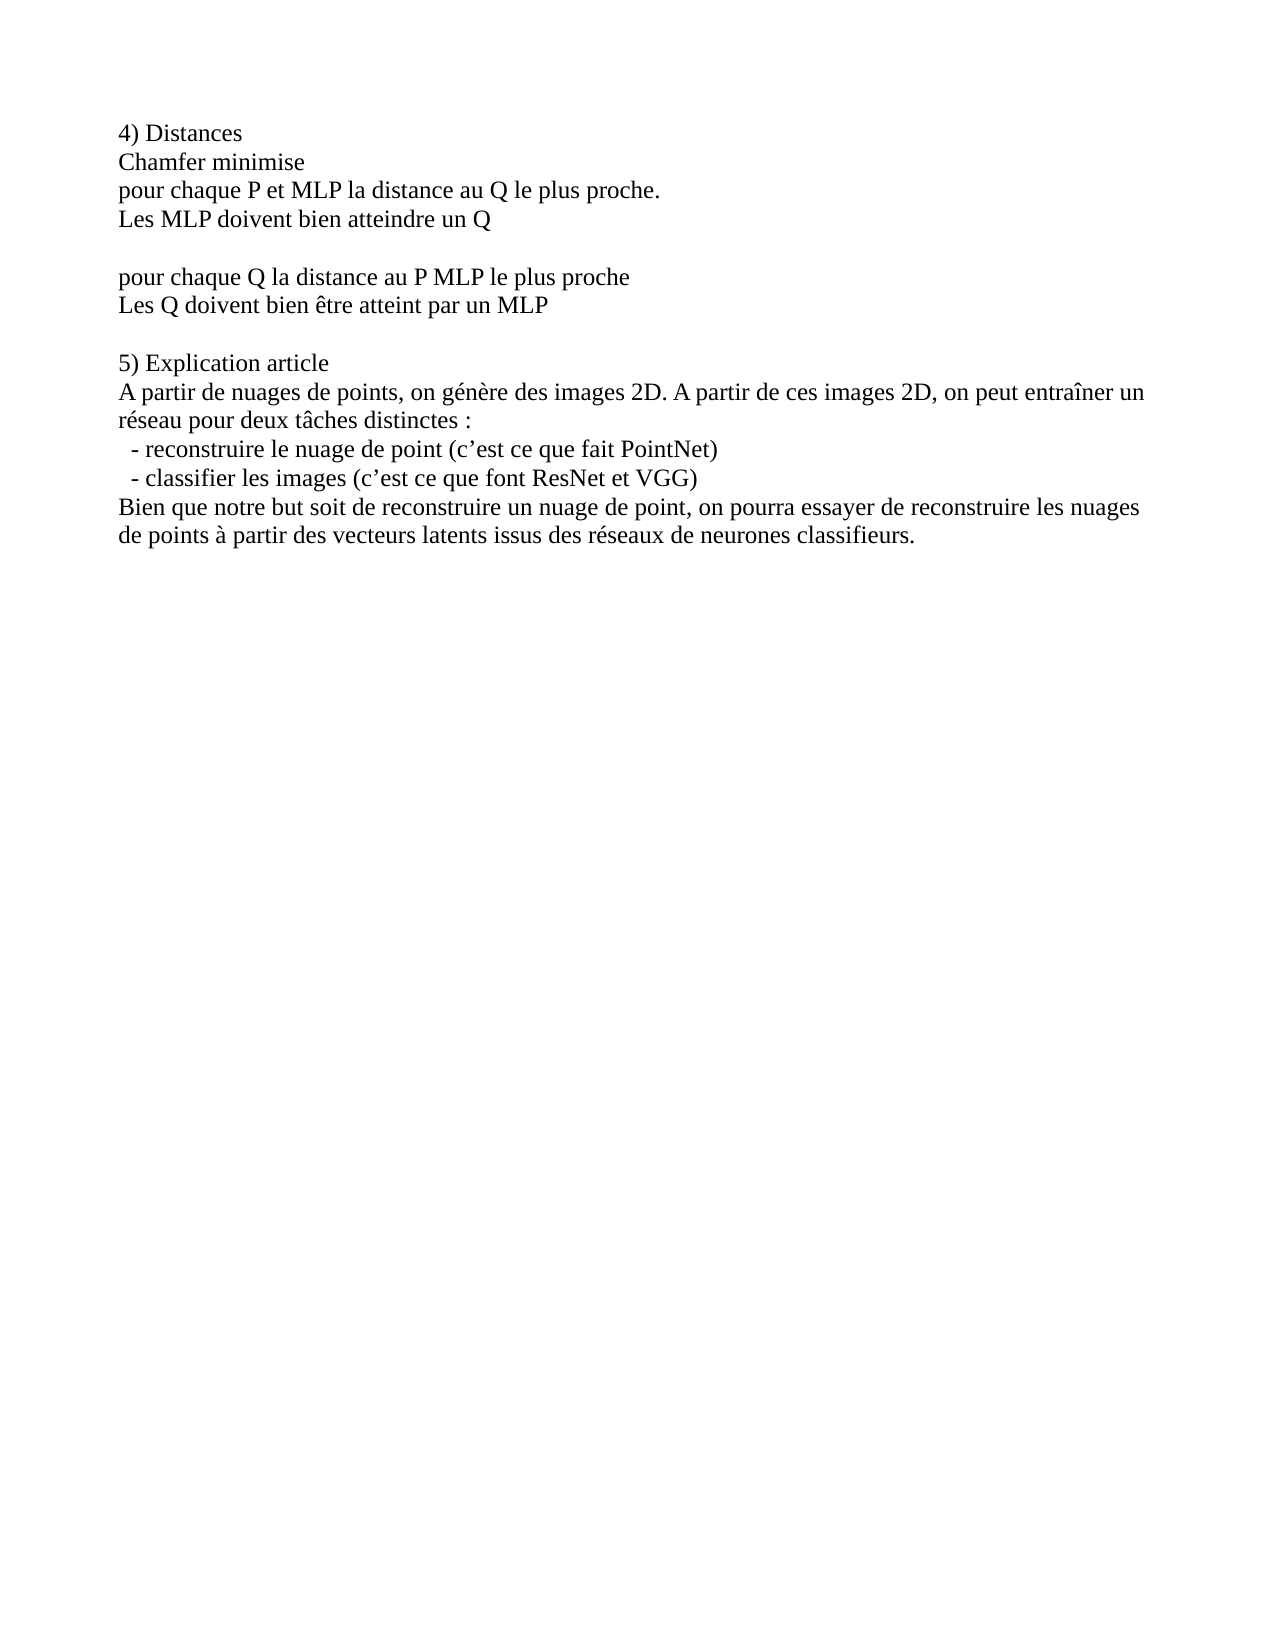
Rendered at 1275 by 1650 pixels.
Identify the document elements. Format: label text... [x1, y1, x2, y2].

text Chamfer minimise [118, 147, 1157, 176]
text pour chaque P et MLP la distance au Q le plus proche. [118, 176, 1157, 204]
text pour chaque Q la distance au P MLP le plus proche [118, 262, 1157, 291]
text Les Q doivent bien être atteint par un MLP [118, 291, 1157, 319]
text Les MLP doivent bien atteindre un Q [118, 204, 1157, 233]
text - classifier les images (c’est ce que font ResNet et VGG) [118, 463, 1157, 492]
text A partir de nuages de points, on génère des images 2D. A partir de ces images 2D, on peut entraîner un réseau pour deux tâches distinctes : [118, 377, 1157, 434]
text Bien que notre but soit de reconstruire un nuage de point, on pourra essayer de reconstruire les nuages de points à partir des vecteurs latents issus des réseaux de neurones classifieurs. [118, 492, 1157, 549]
text 4) Distances [118, 118, 1157, 147]
text 5) Explication article [118, 348, 1157, 377]
text - reconstruire le nuage de point (c’est ce que fait PointNet) [118, 434, 1157, 463]
